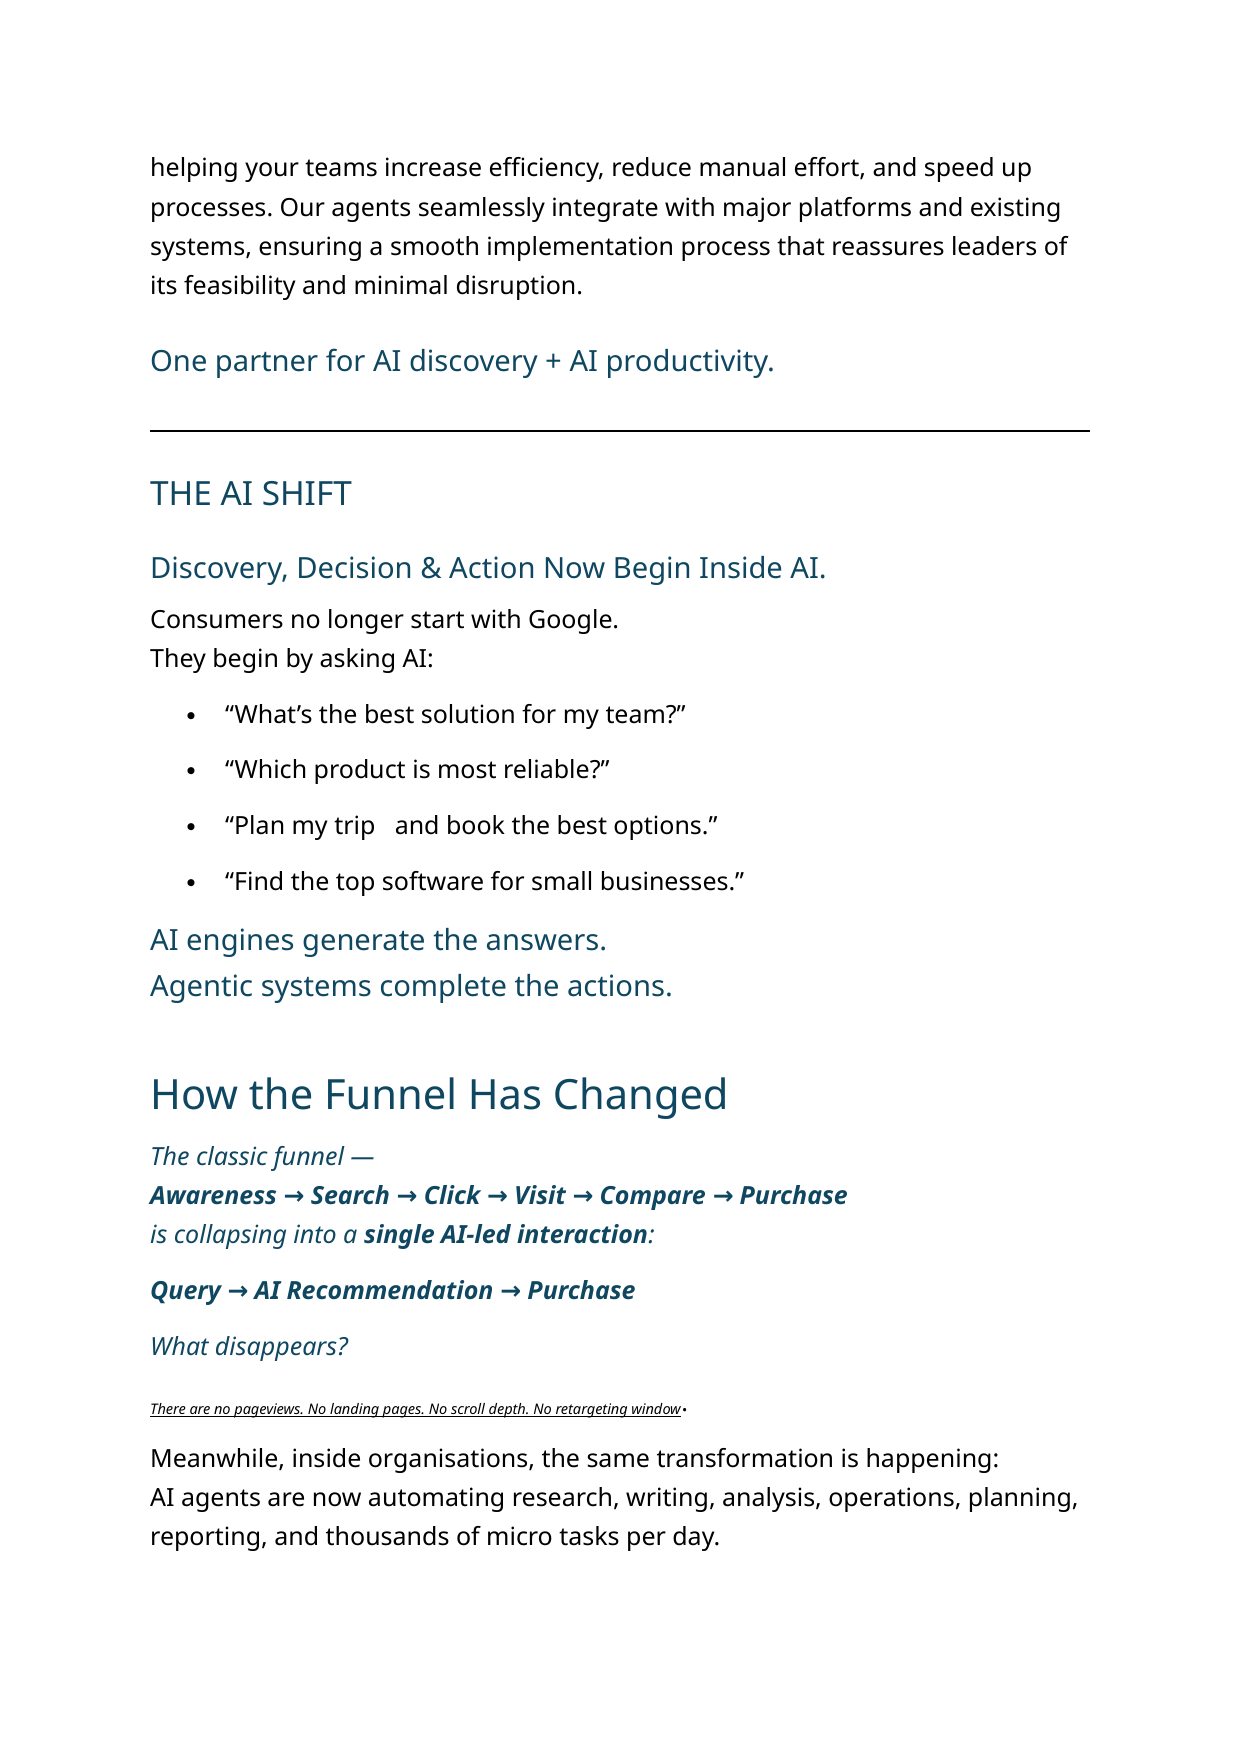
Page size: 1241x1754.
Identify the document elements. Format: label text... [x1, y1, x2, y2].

list “Find the top software for small businesses.” [187, 864, 1090, 898]
text The classic funnel — Awareness → Search → Click → Visit → Compare → Purchase is collapsing into a single AI-led interaction: [150, 1138, 1090, 1251]
text helping your teams increase efficiency, reduce manual effort, and speed up processes. Our agents seamlessly integrate with major platforms and existing systems, ensuring a smooth implementation process that reassures leaders of its feasibility and minimal disruption. [150, 150, 1090, 302]
text Query → AI Recommendation → Purchase [150, 1273, 1090, 1307]
list “What’s the best solution for my team?” [187, 696, 1090, 730]
list “Plan my trip and book the best options.” [187, 808, 1090, 842]
subtitle One partner for AI discovery + AI productivity. [150, 340, 1090, 380]
text There are no pageviews. No landing pages. No scroll depth. No retargeting window. [150, 1384, 1090, 1418]
list “Which product is most reliable?” [187, 752, 1090, 786]
subtitle THE AI SHIFT [150, 470, 1090, 516]
text AI engines generate the answers. Agentic systems complete the actions. [150, 919, 1090, 1005]
subtitle Discovery, Decision & Action Now Begin Inside AI. [150, 547, 1090, 587]
text Consumers no longer start with Google. They begin by asking AI: [150, 601, 1090, 674]
subtitle How the Funnel Has Changed [150, 1065, 1090, 1122]
text What disappears? [150, 1328, 1090, 1363]
text Meanwhile, inside organisations, the same transformation is happening: AI agents are now automating research, writing, analysis, operations, planning, reporting, and thousands of micro tasks per day. [150, 1440, 1090, 1553]
